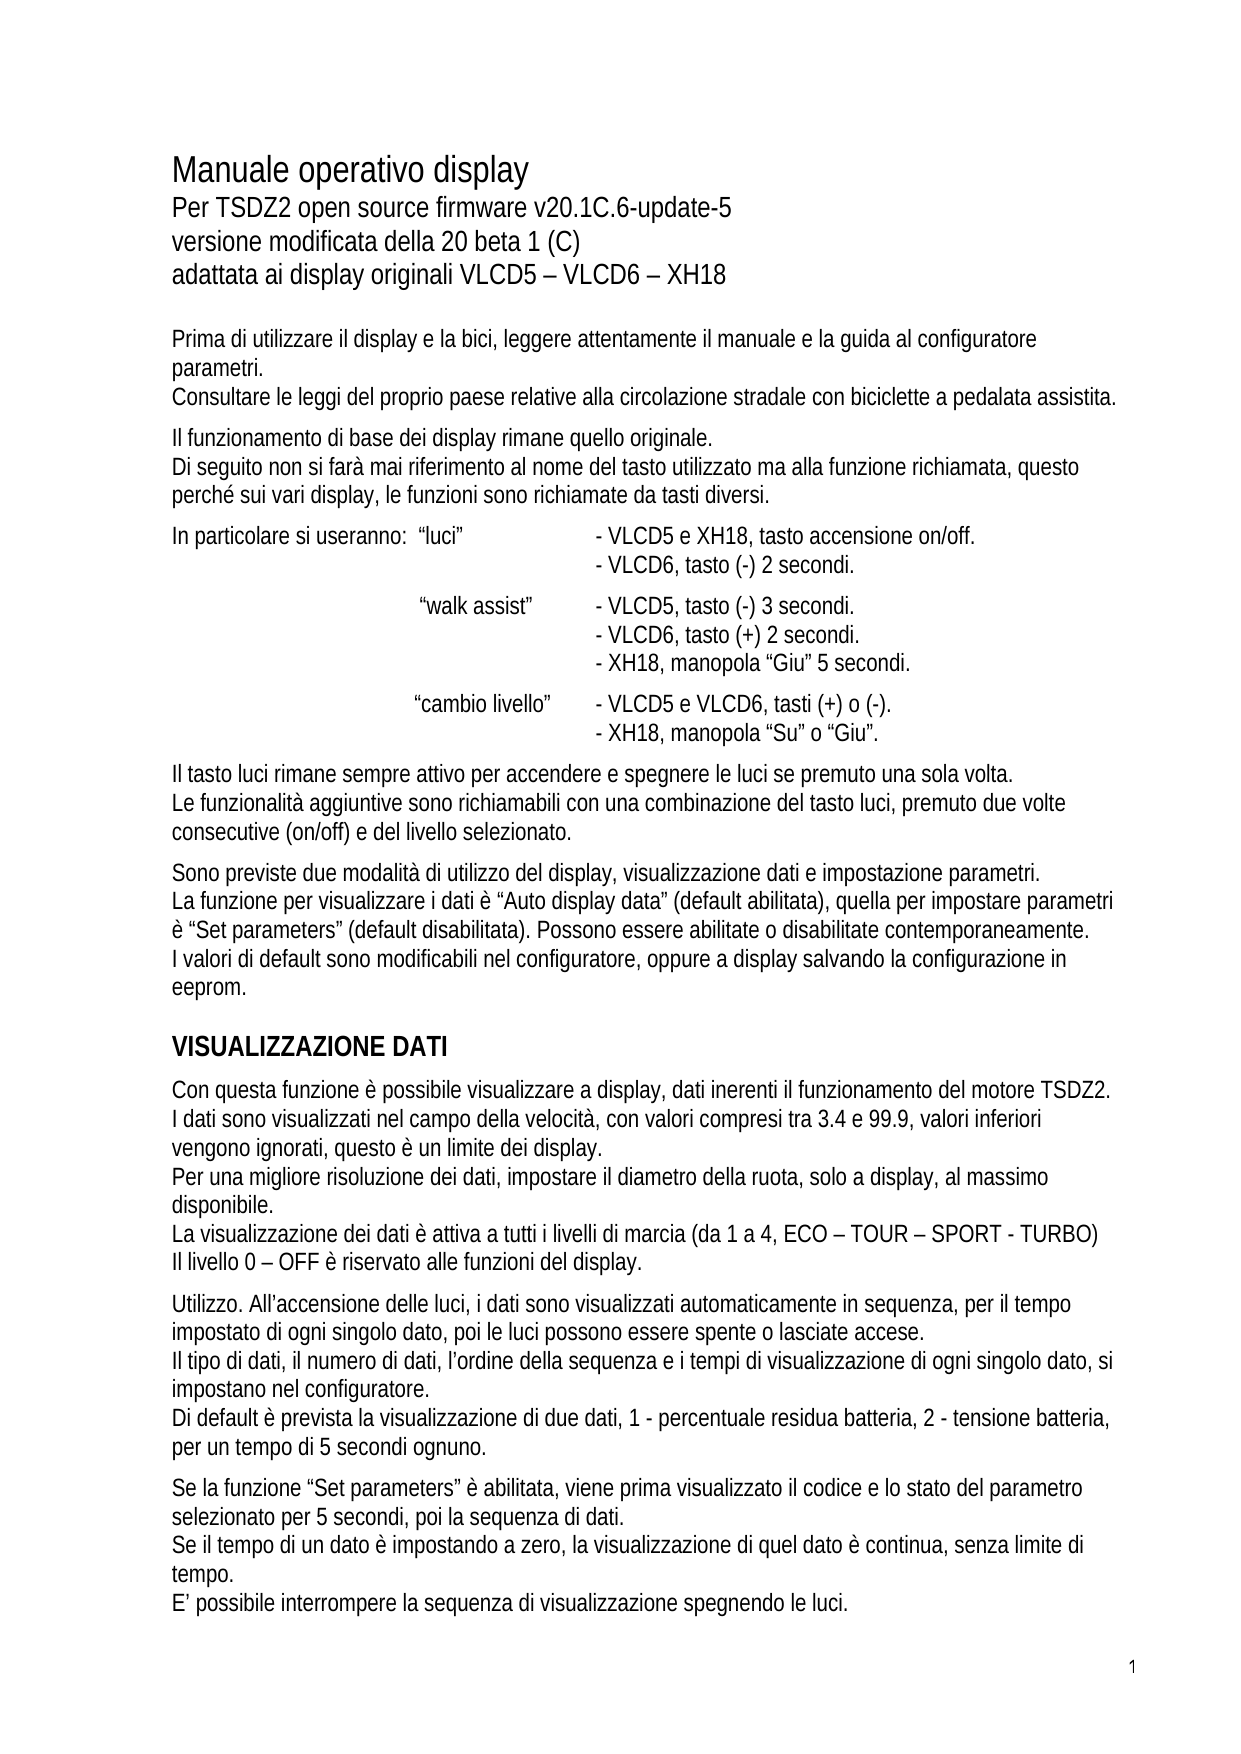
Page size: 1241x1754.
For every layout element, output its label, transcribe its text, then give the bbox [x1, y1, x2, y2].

text adattata ai display originali VLCD5 – VLCD6 – XH18 [172, 257, 1125, 291]
text Sono previste due modalità di utilizzo del display, visualizzazione dati e impostazione parametri. [172, 858, 1125, 886]
text I valori di default sono modificabili nel configuratore, oppure a display salvando la configurazione in eeprom. [172, 944, 1125, 1001]
text Se il tempo di un dato è impostando a zero, la visualizzazione di quel dato è continua, senza limite di tempo. [172, 1530, 1125, 1587]
subtitle Manuale operativo display [172, 148, 1125, 191]
text versione modificata della 20 beta 1 (C) [172, 224, 1125, 257]
text VISUALIZZAZIONE DATI [172, 1029, 1125, 1063]
text Il tipo di dati, il numero di dati, l’ordine della sequenza e i tempi di visualizzazione di ogni singolo dato, si impostano nel configuratore. [172, 1346, 1125, 1403]
text Il tasto luci rimane sempre attivo per accendere e spegnere le luci se premuto una sola volta. [172, 759, 1125, 788]
text - VLCD6, tasto (+) 2 secondi. [172, 620, 1125, 648]
text E’ possibile interrompere la sequenza di visualizzazione spegnendo le luci. [172, 1587, 1125, 1616]
text Il funzionamento di base dei display rimane quello originale. [172, 423, 1125, 451]
text - XH18, manopola “Su” o “Giu”. [227, 718, 1125, 747]
text “cambio livello” - VLCD5 e VLCD6, tasti (+) o (-). [374, 689, 1125, 718]
text In particolare si useranno: “luci” - VLCD5 e XH18, tasto accensione on/off. [172, 521, 1125, 550]
text Con questa funzione è possibile visualizzare a display, dati inerenti il funzionamento del motore TSDZ2. [172, 1076, 1125, 1104]
text Di default è prevista la visualizzazione di due dati, 1 - percentuale residua batteria, 2 - tensione batteria, per un tempo di 5 secondi ognuno. [172, 1403, 1125, 1460]
text Le funzionalità aggiuntive sono richiamabili con una combinazione del tasto luci, premuto due volte consecutive (on/off) e del livello selezionato. [172, 788, 1125, 845]
text I dati sono visualizzati nel campo della velocità, con valori compresi tra 3.4 e 99.9, valori inferiori vengono ignorati, questo è un limite dei display. [172, 1104, 1125, 1161]
text Utilizzo. All’accensione delle luci, i dati sono visualizzati automaticamente in sequenza, per il tempo impostato di ogni singolo dato, poi le luci possono essere spente o lasciate accese. [172, 1288, 1125, 1346]
text Prima di utilizzare il display e la bici, leggere attentamente il manuale e la guida al configuratore parametri. [172, 324, 1125, 382]
text Di seguito non si farà mai riferimento al nome del tasto utilizzato ma alla funzione richiamata, questo perché sui vari display, le funzioni sono richiamate da tasti diversi. [172, 451, 1125, 509]
text - VLCD6, tasto (-) 2 secondi. [172, 550, 1125, 578]
text - XH18, manopola “Giu” 5 secondi. [227, 648, 1125, 677]
text Per una migliore risoluzione dei dati, impostare il diametro della ruota, solo a display, al massimo disponibile. [172, 1161, 1125, 1219]
text La visualizzazione dei dati è attiva a tutti i livelli di marcia (da 1 a 4, ECO – TOUR – SPORT - TURBO) [172, 1219, 1125, 1247]
text “walk assist” - VLCD5, tasto (-) 3 secondi. [172, 591, 1125, 620]
text Se la funzione “Set parameters” è abilitata, viene prima visualizzato il codice e lo stato del parametro selezionato per 5 secondi, poi la sequenza di dati. [172, 1473, 1125, 1530]
text Consultare le leggi del proprio paese relative alla circolazione stradale con biciclette a pedalata assistita. [172, 382, 1125, 410]
text Il livello 0 – OFF è riservato alle funzioni del display. [172, 1247, 1125, 1276]
text Per TSDZ2 open source firmware v20.1C.6-update-5 [172, 191, 1125, 224]
text La funzione per visualizzare i dati è “Auto display data” (default abilitata), quella per impostare parametri è “Set parameters” (default disabilitata). Possono essere abilitate o disabilitate contemporaneamente. [172, 886, 1125, 944]
